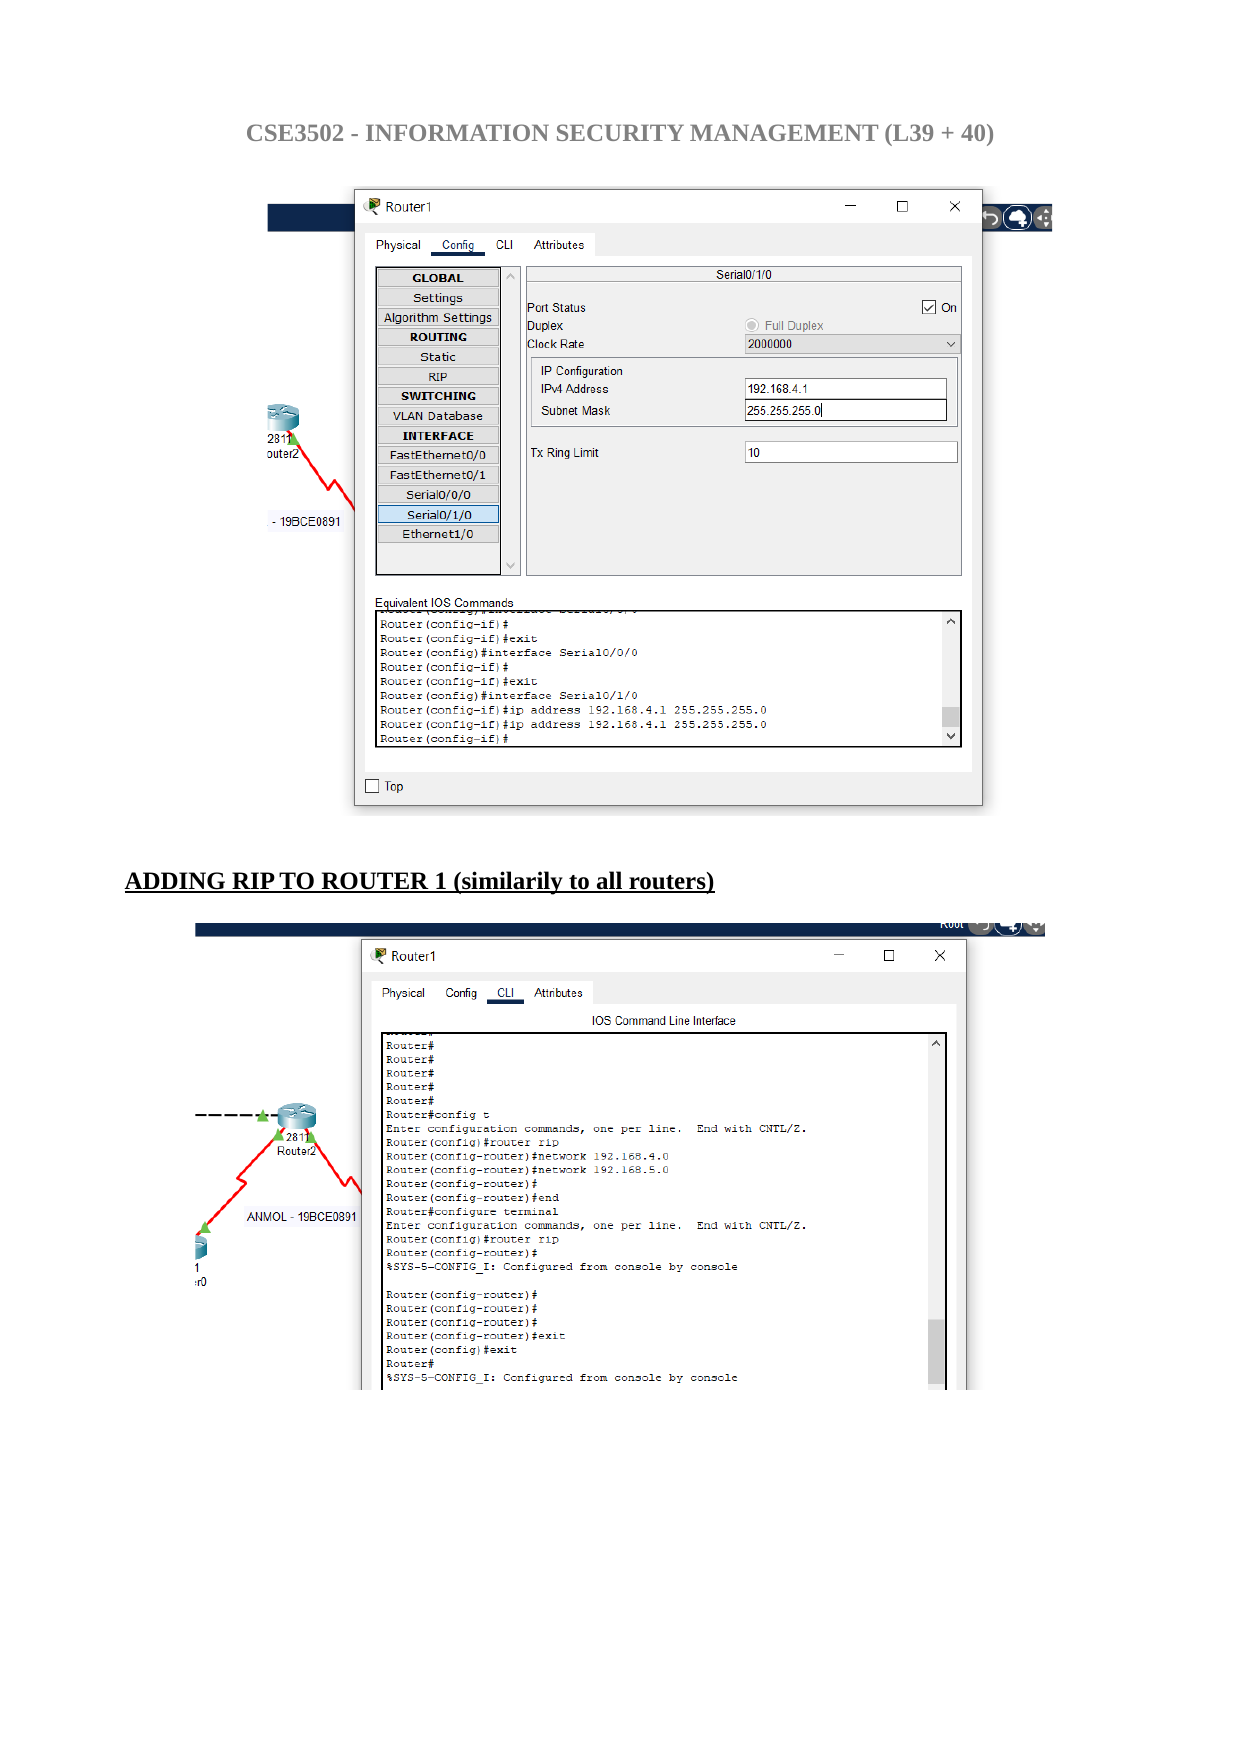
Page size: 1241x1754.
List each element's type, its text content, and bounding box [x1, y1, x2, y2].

picture [267, 186, 1053, 816]
text ADDING RIP TO ROUTER 1 (similarily to all routers) [118, 866, 1122, 895]
picture [195, 923, 1045, 1390]
